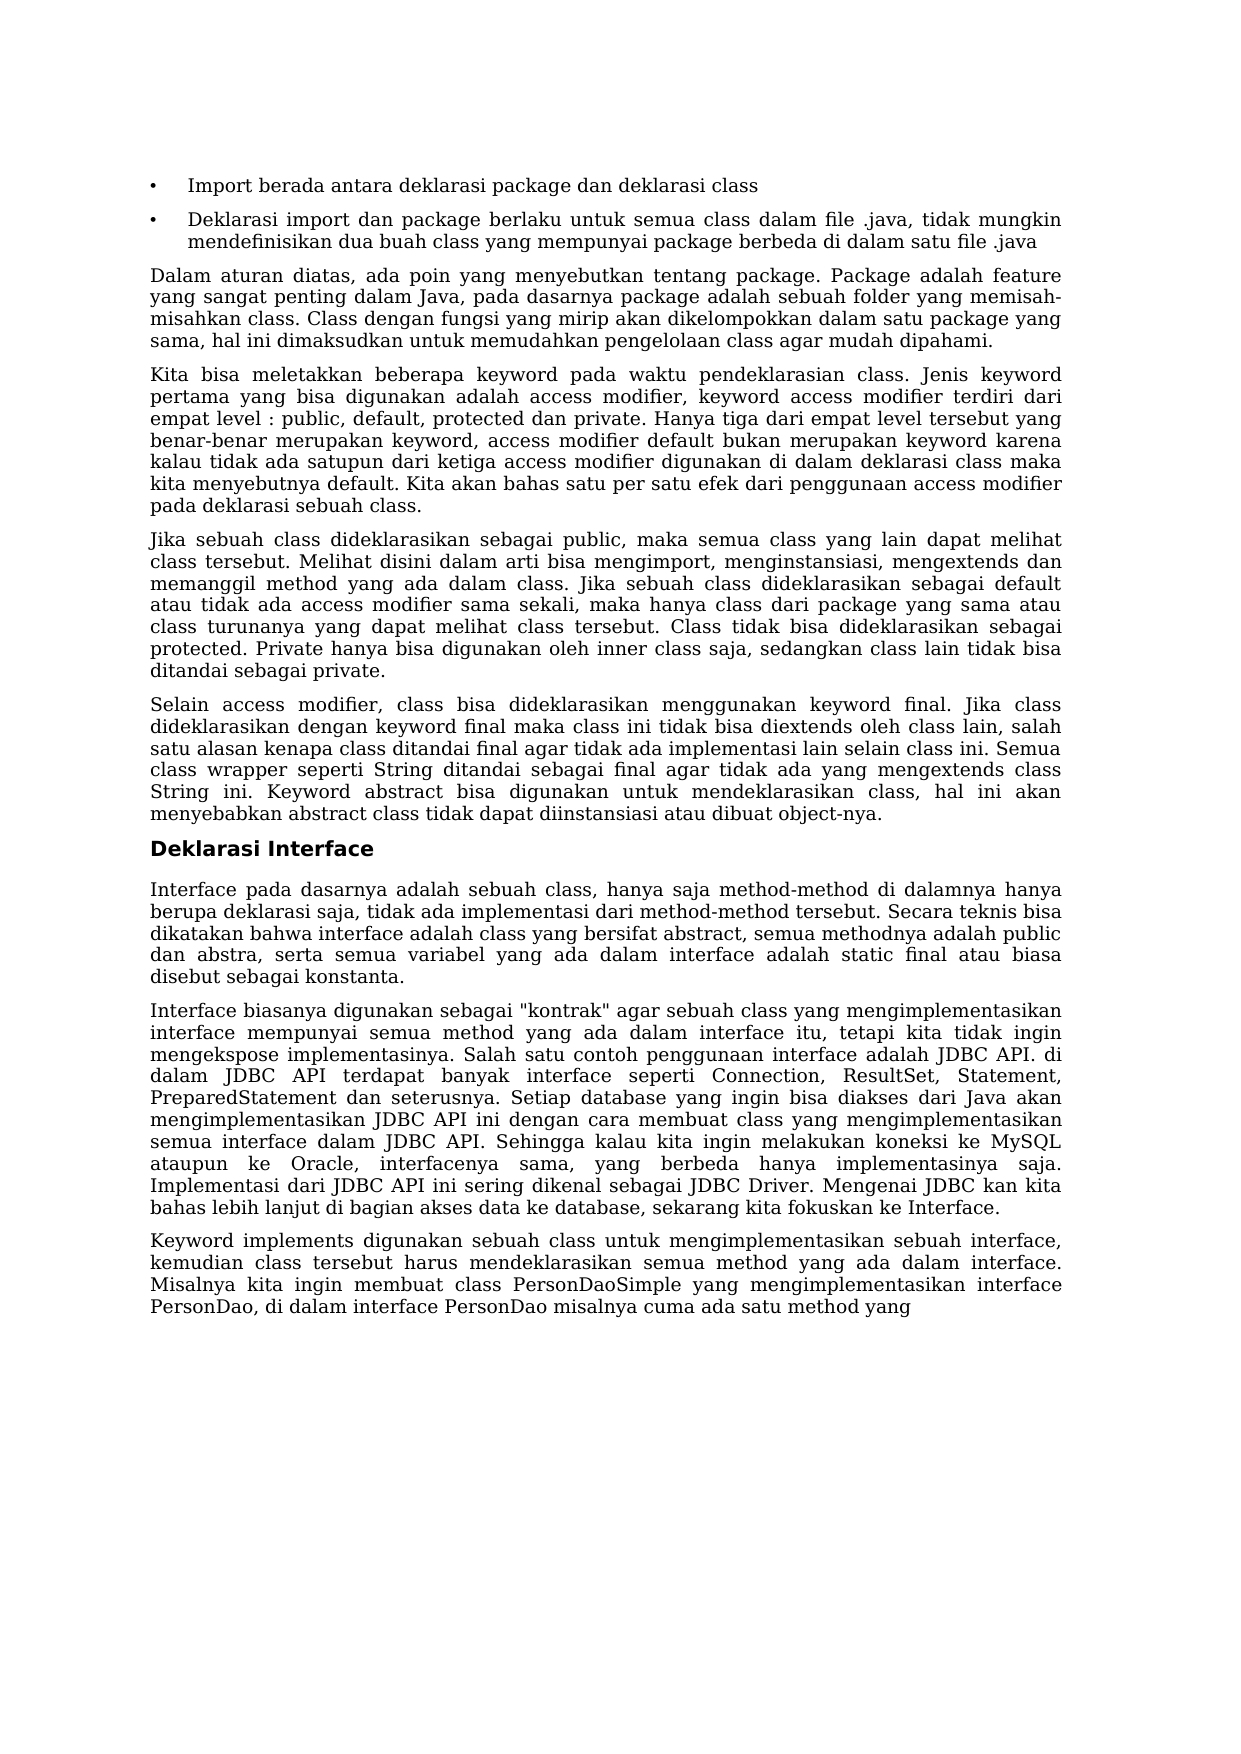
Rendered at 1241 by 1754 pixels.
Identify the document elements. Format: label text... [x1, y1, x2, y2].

text Jika sebuah class dideklarasikan sebagai public, maka semua class yang lain dapat melihat class tersebut. Melihat disini dalam arti bisa mengimport, menginstansiasi, mengextends dan memanggil method yang ada dalam class. Jika sebuah class dideklarasikan sebagai default atau tidak ada access modifier sama sekali, maka hanya class dari package yang sama atau class turunanya yang dapat melihat class tersebut. Class tidak bisa dideklarasikan sebagai protected. Private hanya bisa digunakan oleh inner class saja, sedangkan class lain tidak bisa ditandai sebagai private. [150, 529, 1063, 682]
list Import berada antara deklarasi package dan deklarasi class [150, 176, 1063, 197]
text Kita bisa meletakkan beberapa keyword pada waktu pendeklarasian class. Jenis keyword pertama yang bisa digunakan adalah access modifier, keyword access modifier terdiri dari empat level : public, default, protected dan private. Hanya tiga dari empat level tersebut yang benar-benar merupakan keyword, access modifier default bukan merupakan keyword karena kalau tidak ada satupun dari ketiga access modifier digunakan di dalam deklarasi class maka kita menyebutnya default. Kita akan bahas satu per satu efek dari penggunaan access modifier pada deklarasi sebuah class. [150, 364, 1063, 517]
text Interface biasanya digunakan sebagai "kontrak" agar sebuah class yang mengimplementasikan interface mempunyai semua method yang ada dalam interface itu, tetapi kita tidak ingin mengekspose implementasinya. Salah satu contoh penggunaan interface adalah JDBC API. di dalam JDBC API terdapat banyak interface seperti Connection, ResultSet, Statement, PreparedStatement dan seterusnya. Setiap database yang ingin bisa diakses dari Java akan mengimplementasikan JDBC API ini dengan cara membuat class yang mengimplementasikan semua interface dalam JDBC API. Sehingga kalau kita ingin melakukan koneksi ke MySQL ataupun ke Oracle, interfacenya sama, yang berbeda hanya implementasinya saja. Implementasi dari JDBC API ini sering dikenal sebagai JDBC Driver. Mengenai JDBC kan kita bahas lebih lanjut di bagian akses data ke database, sekarang kita fokuskan ke Interface. [150, 1000, 1063, 1219]
list Deklarasi import dan package berlaku untuk semua class dalam file .java, tidak mungkin mendefinisikan dua buah class yang mempunyai package berbeda di dalam satu file .java [150, 209, 1063, 253]
text Keyword implements digunakan sebuah class untuk mengimplementasikan sebuah interface, kemudian class tersebut harus mendeklarasikan semua method yang ada dalam interface. Misalnya kita ingin membuat class PersonDaoSimple yang mengimplementasikan interface PersonDao, di dalam interface PersonDao misalnya cuma ada satu method yang [150, 1230, 1063, 1318]
text Interface pada dasarnya adalah sebuah class, hanya saja method-method di dalamnya hanya berupa deklarasi saja, tidak ada implementasi dari method-method tersebut. Secara teknis bisa dikatakan bahwa interface adalah class yang bersifat abstract, semua methodnya adalah public dan abstra, serta semua variabel yang ada dalam interface adalah static final atau biasa disebut sebagai konstanta. [150, 879, 1063, 988]
text Selain access modifier, class bisa dideklarasikan menggunakan keyword final. Jika class dideklarasikan dengan keyword final maka class ini tidak bisa diextends oleh class lain, salah satu alasan kenapa class ditandai final agar tidak ada implementasi lain selain class ini. Semua class wrapper seperti String ditandai sebagai final agar tidak ada yang mengextends class String ini. Keyword abstract bisa digunakan untuk mendeklarasikan class, hal ini akan menyebabkan abstract class tidak dapat diinstansiasi atau dibuat object-nya. [150, 694, 1063, 825]
subtitle Deklarasi Interface [150, 837, 1063, 861]
text Dalam aturan diatas, ada poin yang menyebutkan tentang package. Package adalah feature yang sangat penting dalam Java, pada dasarnya package adalah sebuah folder yang memisah-misahkan class. Class dengan fungsi yang mirip akan dikelompokkan dalam satu package yang sama, hal ini dimaksudkan untuk memudahkan pengelolaan class agar mudah dipahami. [150, 265, 1063, 352]
